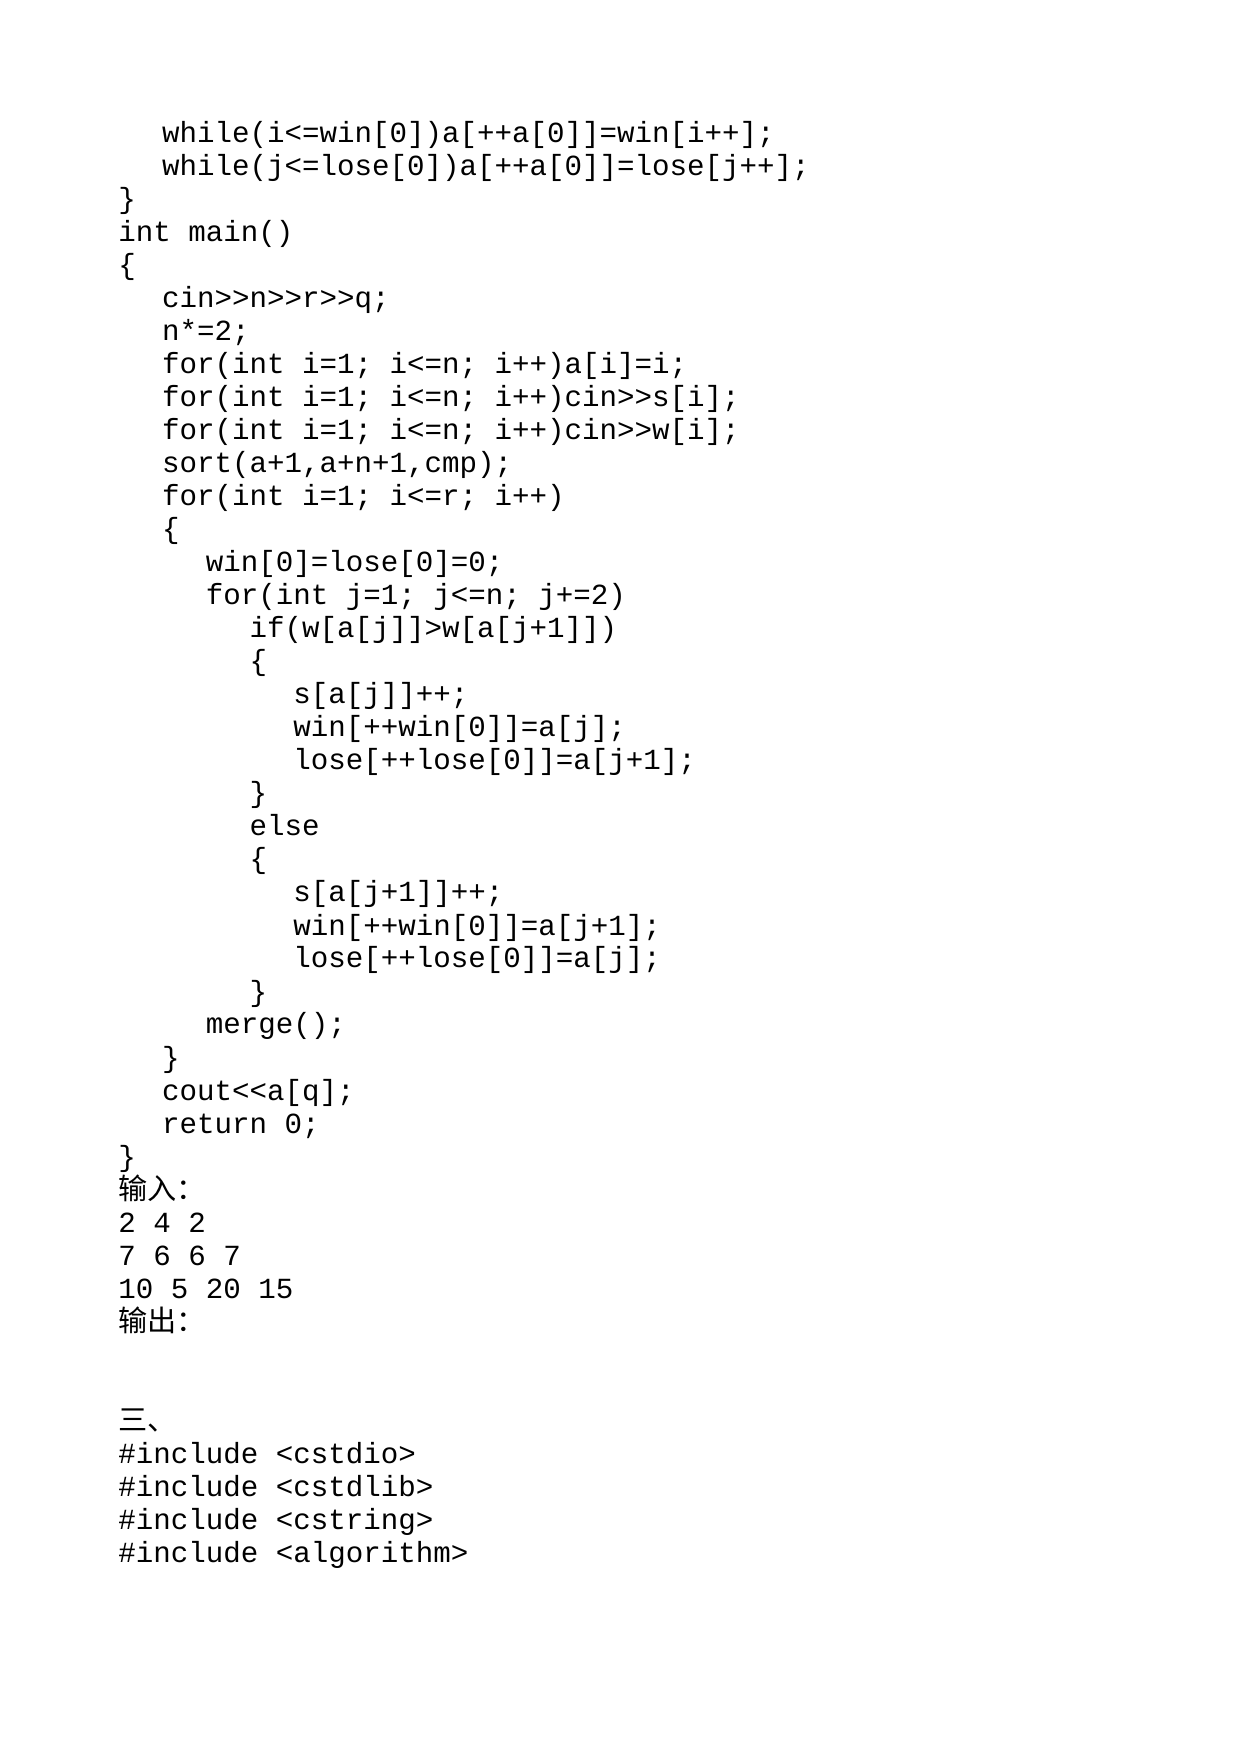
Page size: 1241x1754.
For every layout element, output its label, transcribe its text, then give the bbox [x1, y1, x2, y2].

text win[++win[0]]=a[j+1]; [118, 911, 1122, 944]
text lose[++lose[0]]=a[j+1]; [118, 746, 1122, 778]
text for(int j=1; j<=n; j+=2) [118, 580, 1122, 613]
text sort(a+1,a+n+1,cmp); [118, 448, 1122, 481]
text { [118, 514, 1122, 547]
text while(i<=win[0])a[++a[0]]=win[i++]; [118, 118, 1122, 151]
text for(int i=1; i<=n; i++)a[i]=i; [118, 349, 1122, 382]
text int main() [118, 217, 1122, 250]
text win[0]=lose[0]=0; [118, 547, 1122, 580]
text 10 5 20 15 [118, 1274, 1122, 1307]
text merge(); [118, 1010, 1122, 1043]
text if(w[a[j]]>w[a[j+1]]) [118, 613, 1122, 646]
text } [118, 1043, 1122, 1076]
text lose[++lose[0]]=a[j]; [118, 944, 1122, 977]
text s[a[j]]++; [118, 679, 1122, 712]
text #include <cstdio> [118, 1439, 1122, 1472]
text cin>>n>>r>>q; [118, 283, 1122, 316]
text while(j<=lose[0])a[++a[0]]=lose[j++]; [118, 151, 1122, 184]
text #include <cstdlib> [118, 1472, 1122, 1505]
text } [118, 184, 1122, 217]
text } [118, 977, 1122, 1010]
text else [118, 812, 1122, 844]
text 输入： [118, 1175, 1122, 1208]
text { [118, 250, 1122, 283]
text { [118, 646, 1122, 679]
text win[++win[0]]=a[j]; [118, 712, 1122, 746]
text 输出： [118, 1307, 1122, 1340]
text 7 6 6 7 [118, 1241, 1122, 1274]
text n*=2; [118, 316, 1122, 349]
text 三、 [118, 1406, 1122, 1439]
text } [118, 778, 1122, 812]
text for(int i=1; i<=n; i++)cin>>w[i]; [118, 415, 1122, 448]
text return 0; [118, 1109, 1122, 1142]
text s[a[j+1]]++; [118, 878, 1122, 911]
text cout<<a[q]; [118, 1076, 1122, 1109]
text { [118, 844, 1122, 878]
text #include <algorithm> [118, 1538, 1122, 1571]
text } [118, 1142, 1122, 1175]
text 2 4 2 [118, 1208, 1122, 1241]
text for(int i=1; i<=n; i++)cin>>s[i]; [118, 382, 1122, 415]
text #include <cstring> [118, 1505, 1122, 1538]
text for(int i=1; i<=r; i++) [118, 481, 1122, 514]
